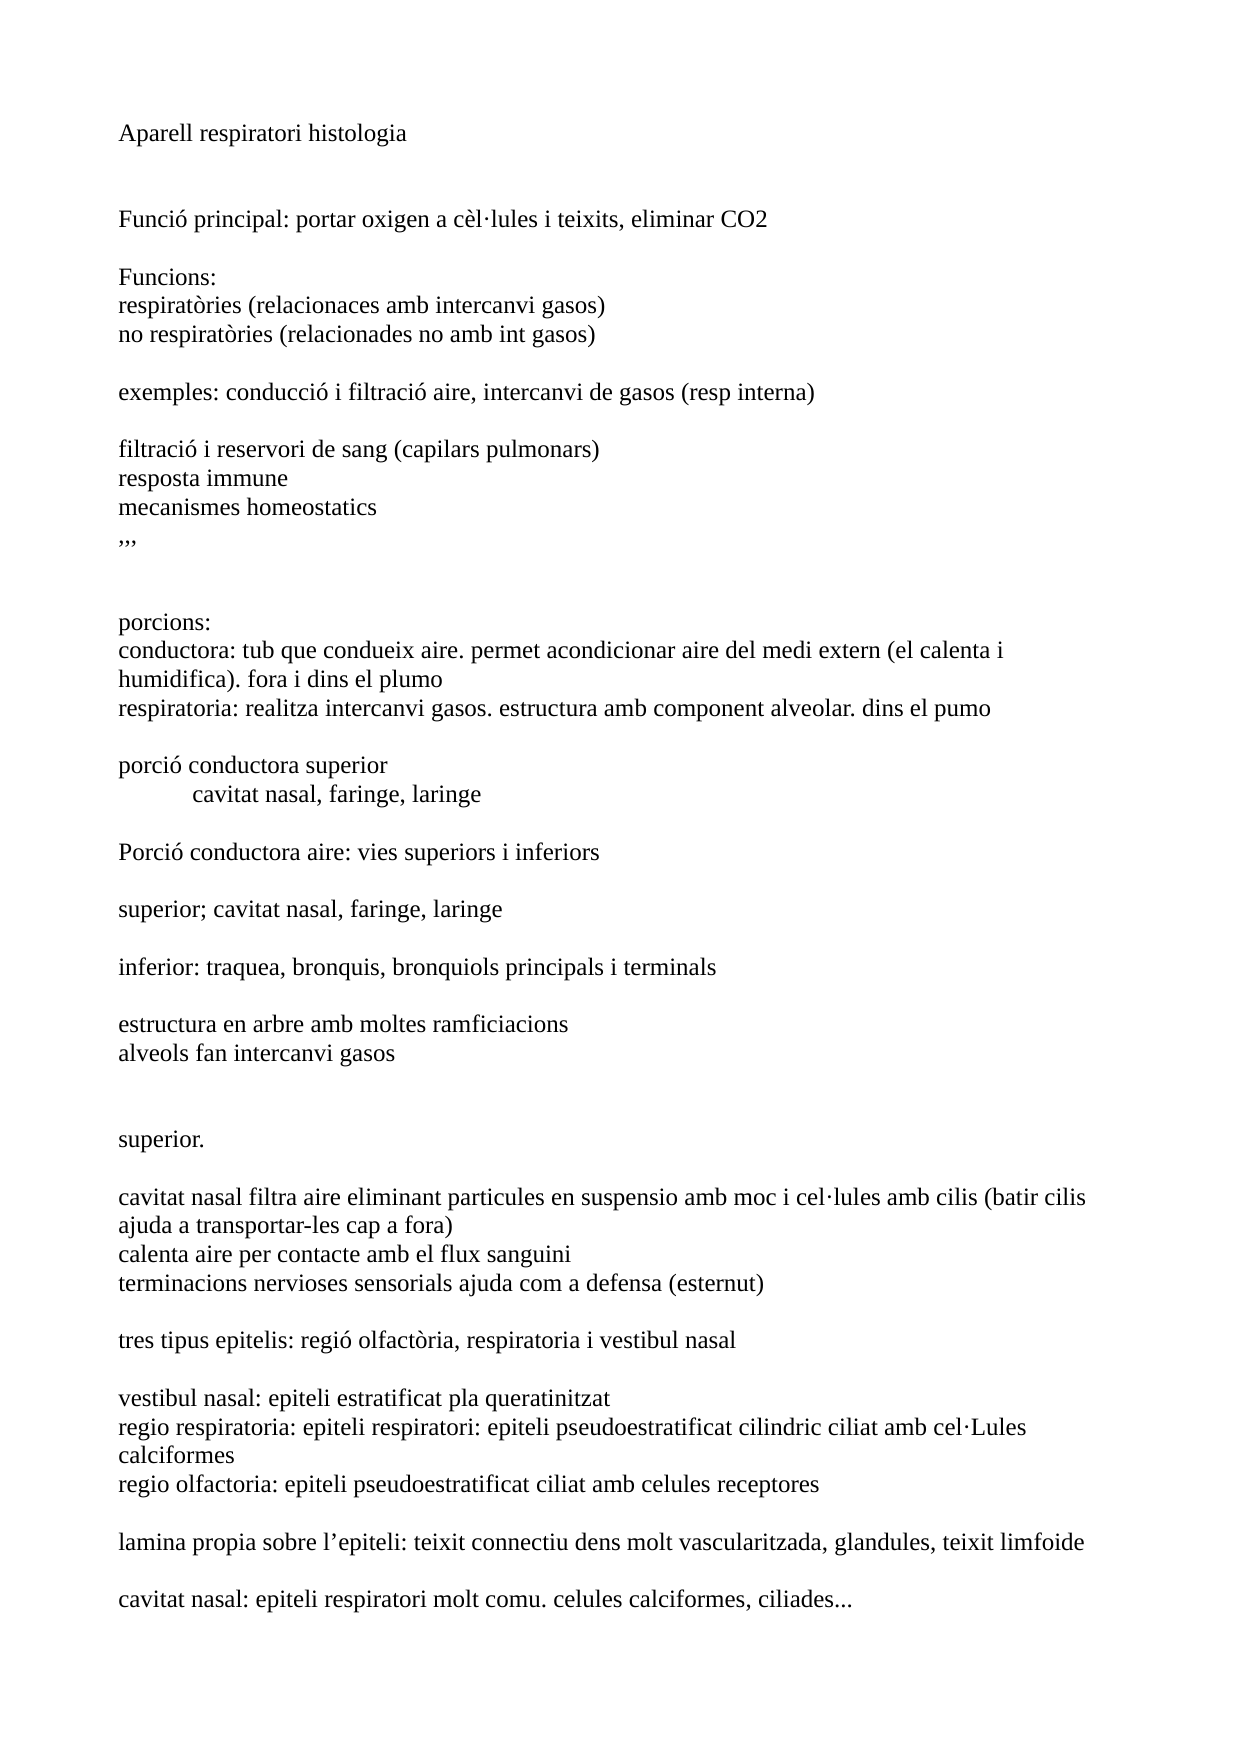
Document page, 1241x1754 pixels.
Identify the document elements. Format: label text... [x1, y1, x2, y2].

text superior; cavitat nasal, faringe, laringe [118, 894, 1122, 923]
text regio respiratoria: epiteli respiratori: epiteli pseudoestratificat cilindric ciliat amb cel·Lules calciformes [118, 1412, 1122, 1469]
text terminacions nervioses sensorials ajuda com a defensa (esternut) [118, 1268, 1122, 1297]
text ,,, [118, 521, 1122, 549]
text porcions: [118, 607, 1122, 636]
text mecanismes homeostatics [118, 492, 1122, 521]
text Funció principal: portar oxigen a cèl·lules i teixits, eliminar CO2 [118, 204, 1122, 233]
text porció conductora superior [118, 751, 1122, 779]
text alveols fan intercanvi gasos [118, 1038, 1122, 1067]
text Porció conductora aire: vies superiors i inferiors [118, 837, 1122, 866]
text respiratòries (relacionaces amb intercanvi gasos) [118, 291, 1122, 319]
text cavitat nasal, faringe, laringe [118, 779, 1122, 808]
text filtració i reservori de sang (capilars pulmonars) [118, 434, 1122, 463]
text superior. [118, 1124, 1122, 1153]
text cavitat nasal filtra aire eliminant particules en suspensio amb moc i cel·lules amb cilis (batir cilis ajuda a transportar-les cap a fora) [118, 1182, 1122, 1239]
text tres tipus epitelis: regió olfactòria, respiratoria i vestibul nasal [118, 1326, 1122, 1354]
text vestibul nasal: epiteli estratificat pla queratinitzat [118, 1383, 1122, 1412]
text Funcions: [118, 262, 1122, 291]
text cavitat nasal: epiteli respiratori molt comu. celules calciformes, ciliades... [118, 1584, 1122, 1613]
text respiratoria: realitza intercanvi gasos. estructura amb component alveolar. dins el pumo [118, 693, 1122, 722]
text estructura en arbre amb moltes ramficiacions [118, 1009, 1122, 1038]
text Aparell respiratori histologia [118, 118, 1122, 147]
text calenta aire per contacte amb el flux sanguini [118, 1239, 1122, 1268]
text exemples: conducció i filtració aire, intercanvi de gasos (resp interna) [118, 377, 1122, 406]
text conductora: tub que condueix aire. permet acondicionar aire del medi extern (el calenta i humidifica). fora i dins el plumo [118, 636, 1122, 693]
text no respiratòries (relacionades no amb int gasos) [118, 319, 1122, 348]
text lamina propia sobre l’epiteli: teixit connectiu dens molt vascularitzada, glandules, teixit limfoide [118, 1527, 1122, 1556]
text regio olfactoria: epiteli pseudoestratificat ciliat amb celules receptores [118, 1469, 1122, 1498]
text inferior: traquea, bronquis, bronquiols principals i terminals [118, 952, 1122, 981]
text resposta immune [118, 463, 1122, 492]
